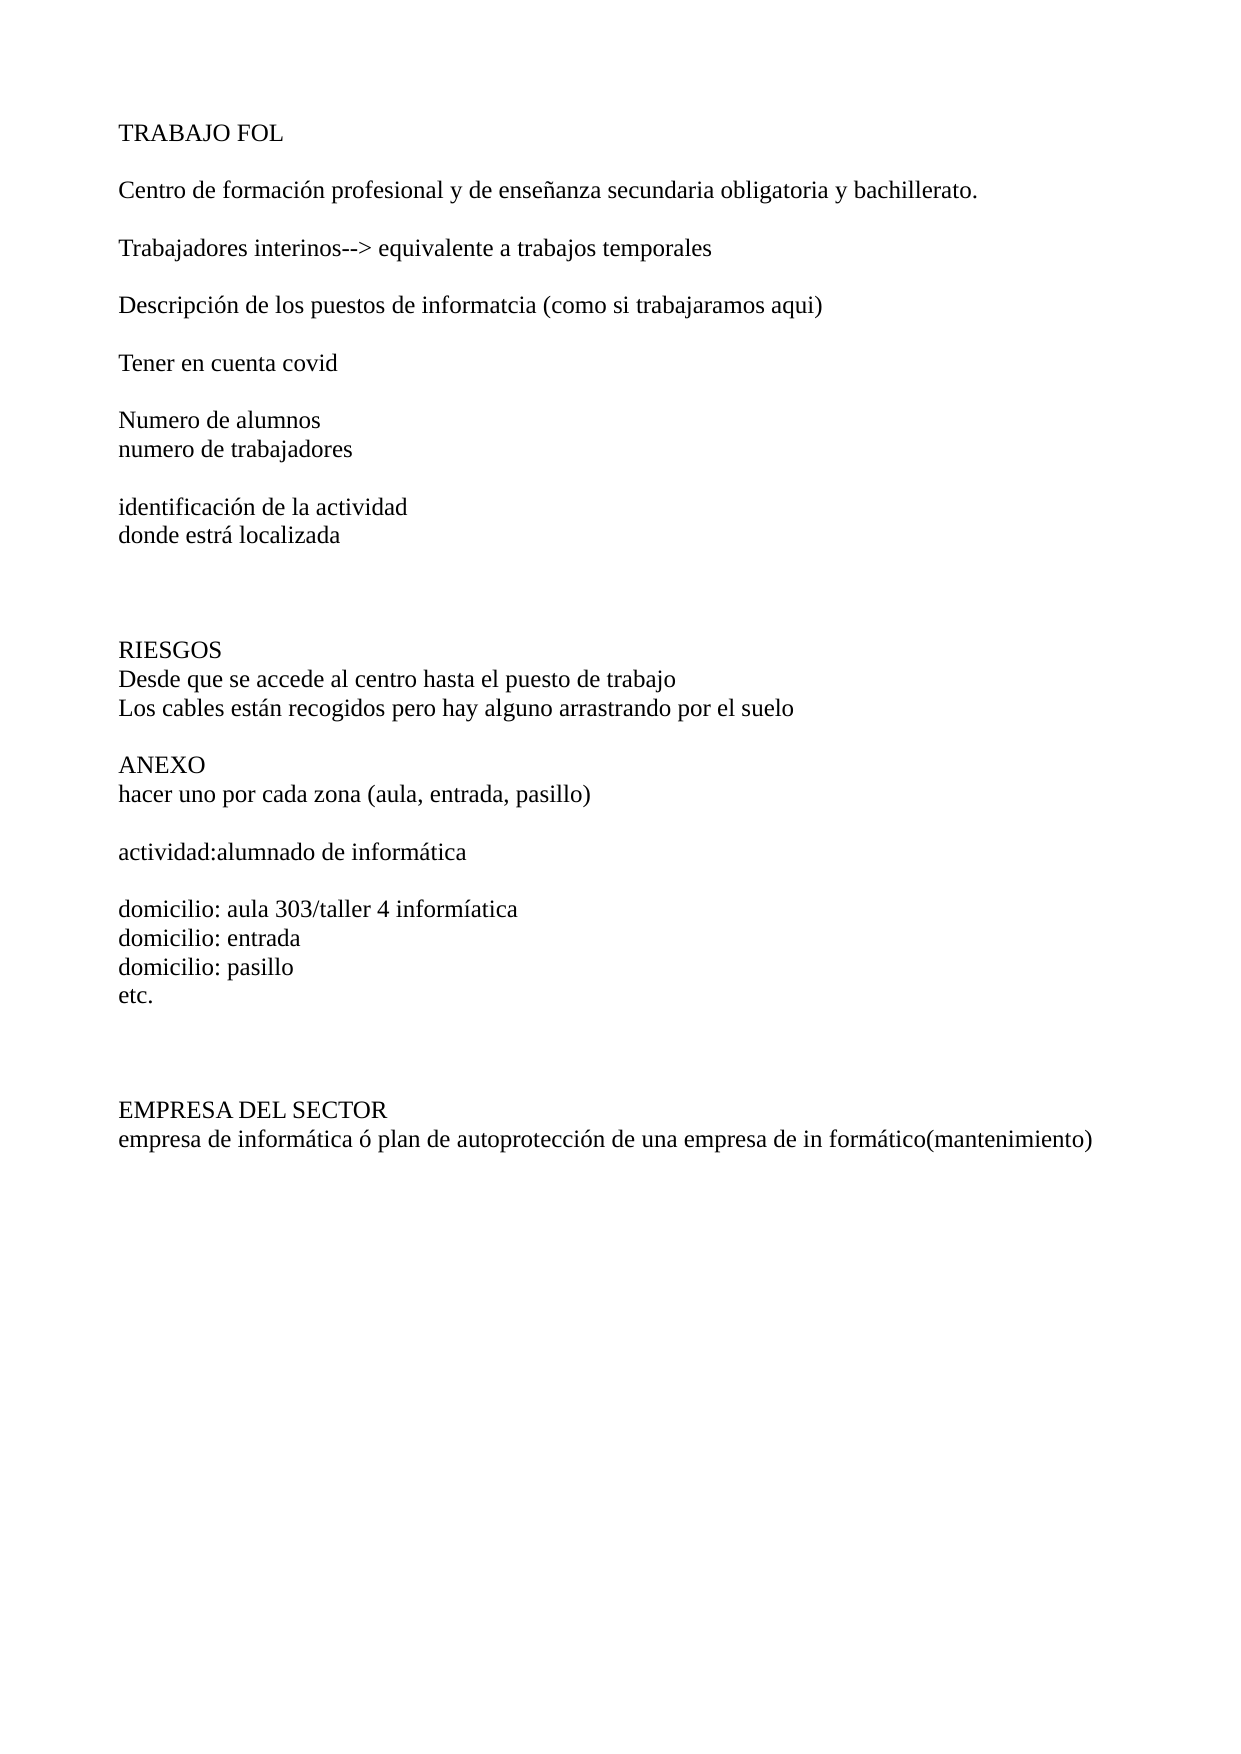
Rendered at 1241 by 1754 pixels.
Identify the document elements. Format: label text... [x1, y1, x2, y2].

text Descripción de los puestos de informatcia (como si trabajaramos aqui) [118, 291, 1122, 319]
text Los cables están recogidos pero hay alguno arrastrando por el suelo [118, 693, 1122, 722]
text hacer uno por cada zona (aula, entrada, pasillo) [118, 779, 1122, 808]
text Tener en cuenta covid [118, 348, 1122, 377]
text domicilio: aula 303/taller 4 informíatica [118, 894, 1122, 923]
text Trabajadores interinos--> equivalente a trabajos temporales [118, 233, 1122, 262]
text Desde que se accede al centro hasta el puesto de trabajo [118, 664, 1122, 693]
text empresa de informática ó plan de autoprotección de una empresa de in formático(mantenimiento) [118, 1124, 1122, 1153]
text actividad:alumnado de informática [118, 837, 1122, 866]
text TRABAJO FOL [118, 118, 1122, 147]
text ANEXO [118, 751, 1122, 779]
text identificación de la actividad [118, 492, 1122, 521]
text numero de trabajadores [118, 434, 1122, 463]
text EMPRESA DEL SECTOR [118, 1096, 1122, 1124]
text etc. [118, 981, 1122, 1009]
text RIESGOS [118, 636, 1122, 664]
text domicilio: pasillo [118, 952, 1122, 981]
text donde estrá localizada [118, 521, 1122, 549]
text domicilio: entrada [118, 923, 1122, 952]
text Centro de formación profesional y de enseñanza secundaria obligatoria y bachillerato. [118, 176, 1122, 204]
text Numero de alumnos [118, 406, 1122, 434]
